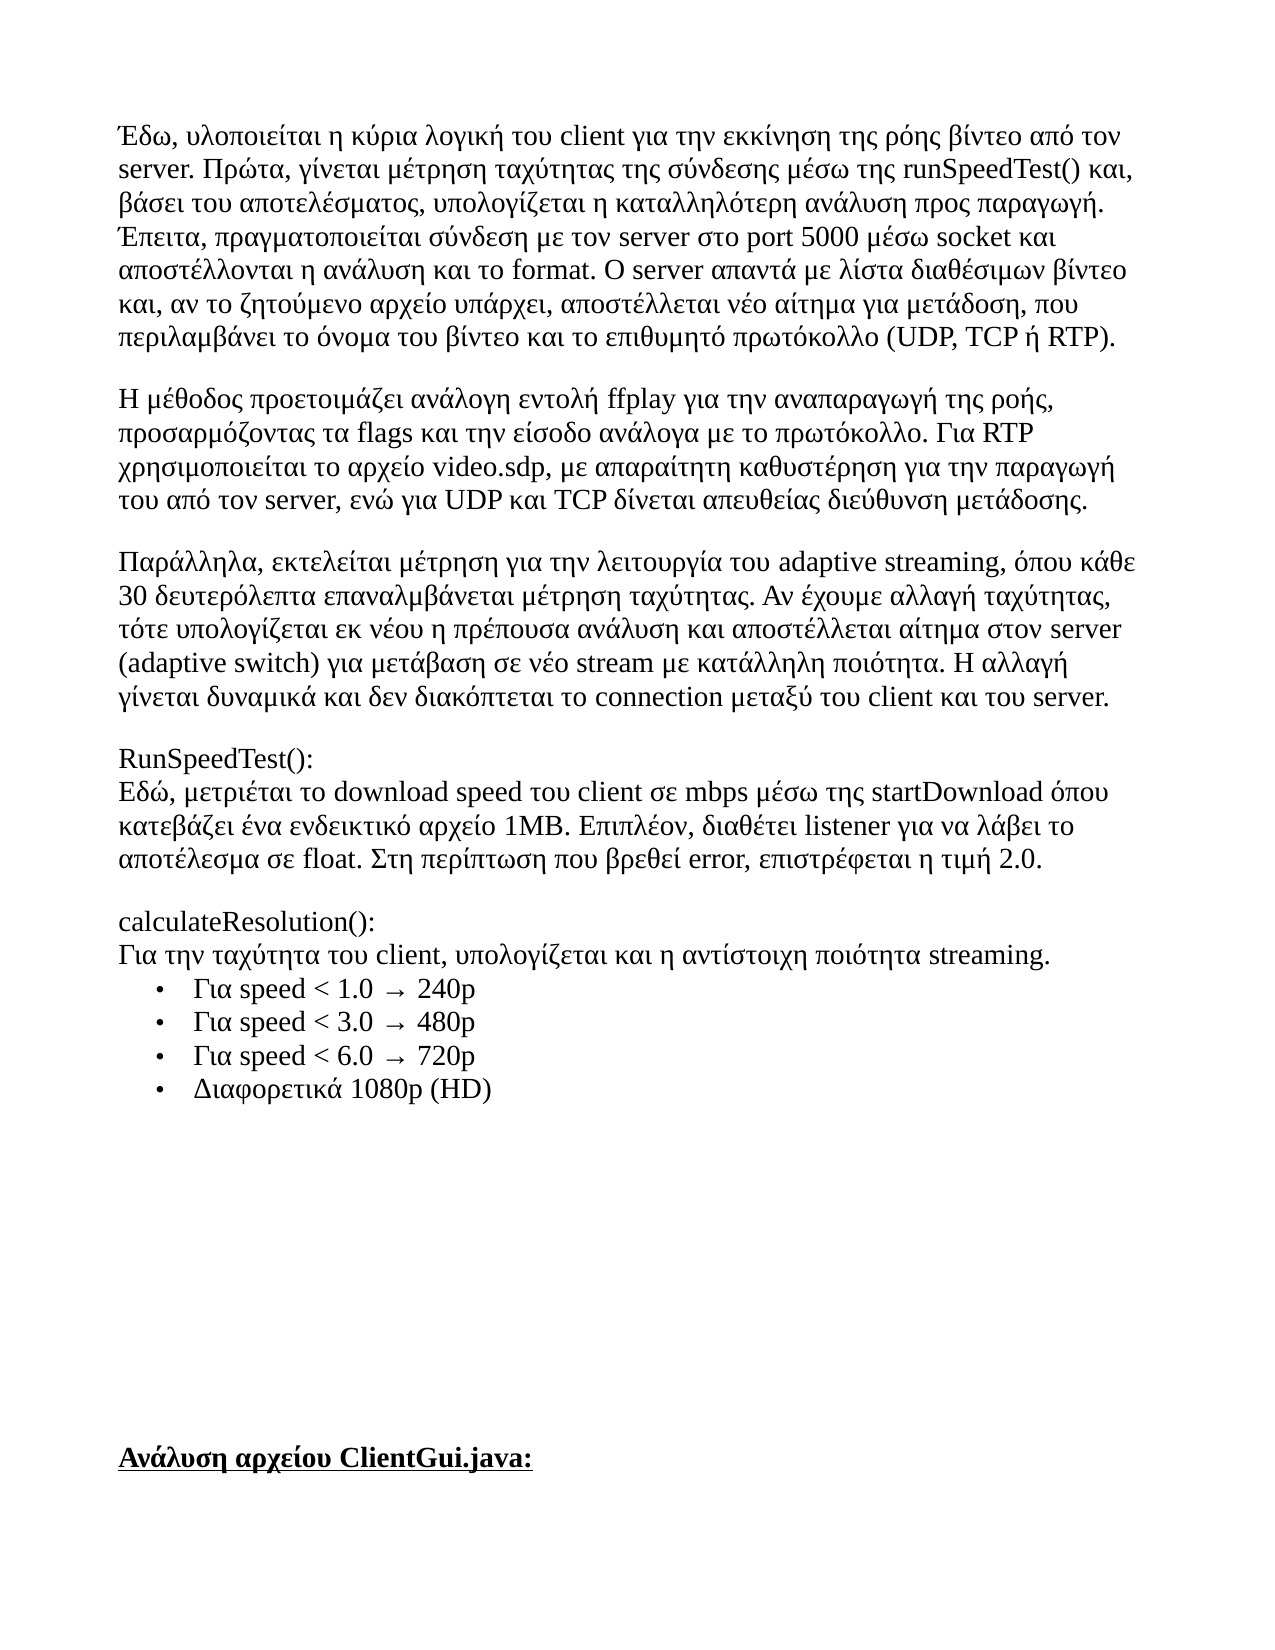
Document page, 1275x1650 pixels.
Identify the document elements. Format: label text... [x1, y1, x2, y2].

text Έδω, υλοποιείται η κύρια λογική του client για την εκκίνηση της ρόης βίντεο από τον server. Πρώτα, γίνεται μέτρηση ταχύτητας της σύνδεσης μέσω της runSpeedTest() και, βάσει του αποτελέσματος, υπολογίζεται η καταλληλότερη ανάλυση προς παραγωγή. Έπειτα, πραγματοποιείται σύνδεση με τον server στο port 5000 μέσω socket και αποστέλλονται η ανάλυση και το format. Ο server απαντά με λίστα διαθέσιμων βίντεο και, αν το ζητούμενο αρχείο υπάρχει, αποστέλλεται νέο αίτημα για μετάδοση, που περιλαμβάνει το όνομα του βίντεο και το επιθυμητό πρωτόκολλο (UDP, TCP ή RTP). [118, 118, 1157, 353]
text Η μέθοδος προετοιμάζει ανάλογη εντολή ffplay για την αναπαραγωγή της ροής, προσαρμόζοντας τα flags και την είσοδο ανάλογα με το πρωτόκολλο. Για RTP χρησιμοποιείται το αρχείο video.sdp, με απαραίτητη καθυστέρηση για την παραγωγή του από τον server, ενώ για UDP και TCP δίνεται απευθείας διεύθυνση μετάδοσης. [118, 382, 1157, 516]
text Ανάλυση αρχείου ClientGui.java: [118, 1441, 1157, 1474]
text Παράλληλα, εκτελείται μέτρηση για την λειτουργία του adaptive streaming, όπου κάθε 30 δευτερόλεπτα επαναλμβάνεται μέτρηση ταχύτητας. Αν έχουμε αλλαγή ταχύτητας, τότε υπολογίζεται εκ νέου η πρέπουσα ανάλυση και αποστέλλεται αίτημα στον server (adaptive switch) για μετάβαση σε νέο stream με κατάλληλη ποιότητα. Η αλλαγή γίνεται δυναμικά και δεν διακόπτεται το connection μεταξύ του client και του server. [118, 544, 1157, 712]
list Για speed < 1.0 → 240p [156, 971, 1157, 1004]
text calculateResolution(): Για την ταχύτητα του client, υπολογίζεται και η αντίστοιχη ποιότητα streaming. [118, 904, 1157, 971]
list Για speed < 6.0 → 720p [156, 1038, 1157, 1072]
text RunSpeedTest(): Εδώ, μετριέται το download speed του client σε mbps μέσω της startDownload όπου κατεβάζει ένα ενδεικτικό αρχείο 1MB. Επιπλέον, διαθέτει listener για να λάβει το αποτέλεσμα σε float. Στη περίπτωση που βρεθεί error, επιστρέφεται η τιμή 2.0. [118, 741, 1157, 875]
list Για speed < 3.0 → 480p [156, 1004, 1157, 1038]
list Διαφορετικά 1080p (HD) [156, 1072, 1157, 1105]
